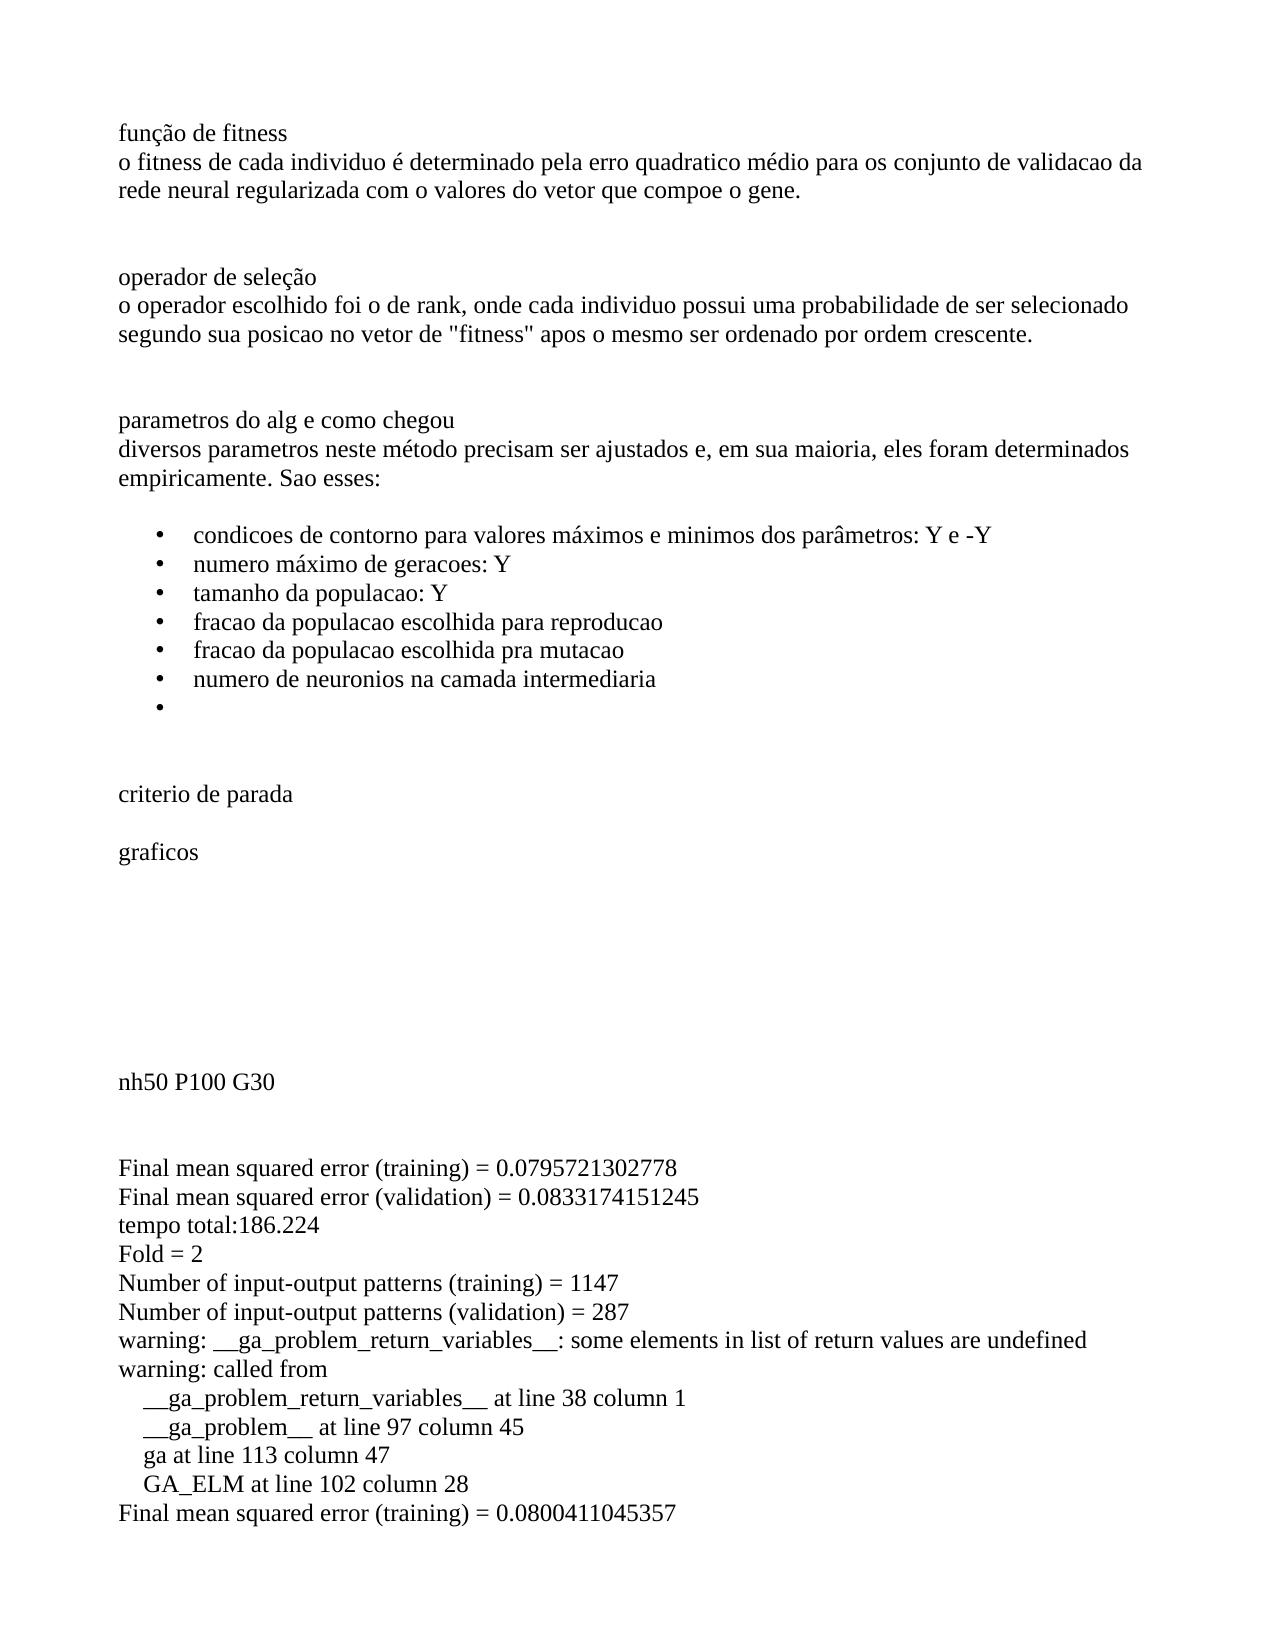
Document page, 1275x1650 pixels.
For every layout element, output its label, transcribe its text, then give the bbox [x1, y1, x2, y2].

list tamanho da populacao: Y [156, 578, 1157, 607]
list fracao da populacao escolhida pra mutacao [156, 636, 1157, 664]
list fracao da populacao escolhida para reproducao [156, 607, 1157, 636]
text Fold = 2 [118, 1239, 1157, 1268]
text diversos parametros neste método precisam ser ajustados e, em sua maioria, eles foram determinados empiricamente. Sao esses: [118, 434, 1157, 492]
text Number of input-output patterns (training) = 1147 [118, 1268, 1157, 1297]
text GA_ELM at line 102 column 28 [118, 1469, 1157, 1498]
text função de fitness [118, 118, 1157, 147]
text operador de seleção [118, 262, 1157, 291]
text warning: __ga_problem_return_variables__: some elements in list of return values are undefined [118, 1326, 1157, 1354]
text o fitness de cada individuo é determinado pela erro quadratico médio para os conjunto de validacao da rede neural regularizada com o valores do vetor que compoe o gene. [118, 147, 1157, 204]
text Number of input-output patterns (validation) = 287 [118, 1297, 1157, 1326]
text criterio de parada [118, 779, 1157, 808]
text Final mean squared error (training) = 0.0800411045357 [118, 1498, 1157, 1527]
list numero máximo de geracoes: Y [156, 549, 1157, 578]
list condicoes de contorno para valores máximos e minimos dos parâmetros: Y e -Y [156, 521, 1157, 549]
text tempo total:186.224 [118, 1211, 1157, 1239]
text parametros do alg e como chegou [118, 406, 1157, 434]
text Final mean squared error (validation) = 0.0833174151245 [118, 1182, 1157, 1211]
text Final mean squared error (training) = 0.0795721302778 [118, 1153, 1157, 1182]
list numero de neuronios na camada intermediaria [156, 664, 1157, 693]
text graficos [118, 837, 1157, 866]
text o operador escolhido foi o de rank, onde cada individuo possui uma probabilidade de ser selecionado segundo sua posicao no vetor de "fitness" apos o mesmo ser ordenado por ordem crescente. [118, 291, 1157, 348]
text __ga_problem_return_variables__ at line 38 column 1 [118, 1383, 1157, 1412]
text ga at line 113 column 47 [118, 1441, 1157, 1469]
text warning: called from [118, 1354, 1157, 1383]
text __ga_problem__ at line 97 column 45 [118, 1412, 1157, 1441]
text nh50 P100 G30 [118, 1067, 1157, 1096]
